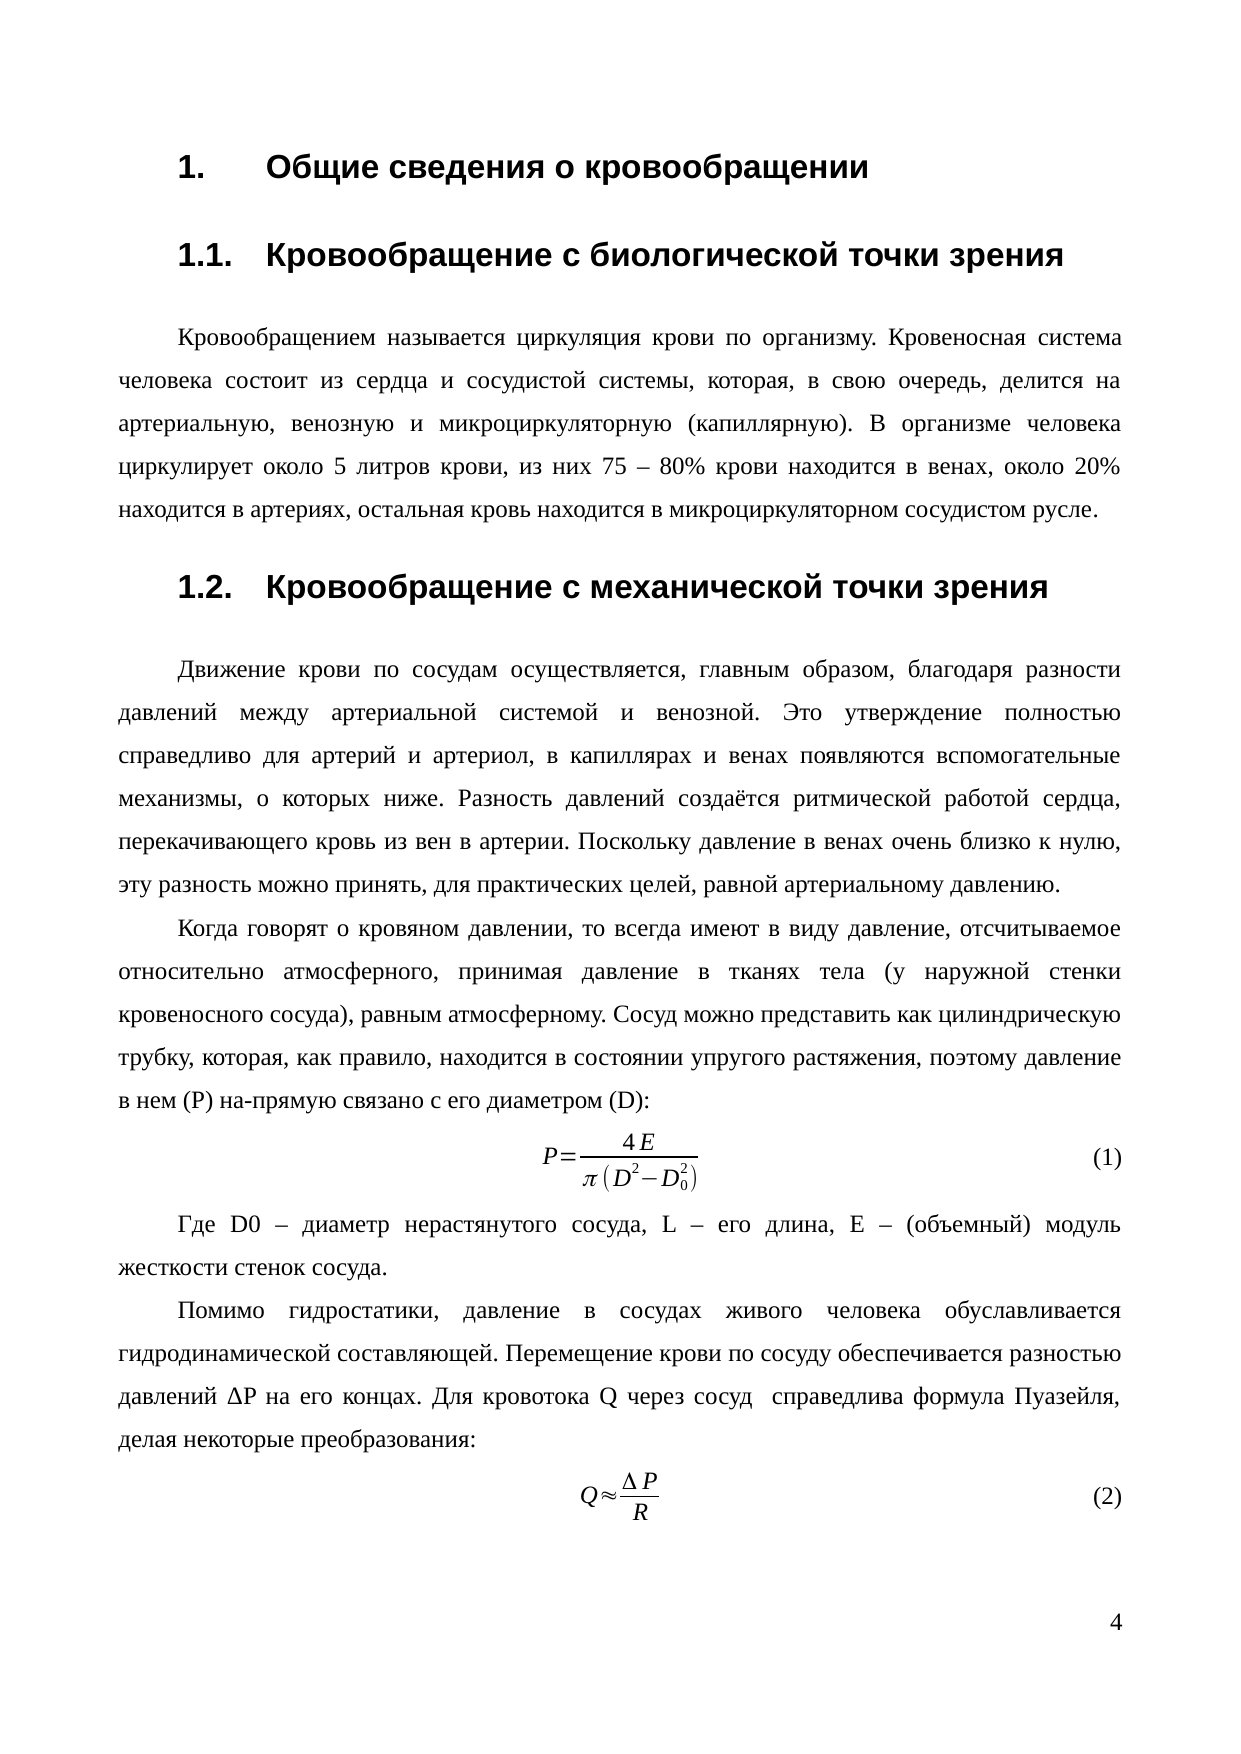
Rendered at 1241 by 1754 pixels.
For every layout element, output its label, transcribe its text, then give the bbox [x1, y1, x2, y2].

subtitle Кровообращение с механической точки зрения [118, 567, 1122, 605]
subtitle Общие сведения о кровообращении [118, 148, 1122, 186]
text Когда говорят о кровяном давлении, то всегда имеют в виду давление, отсчитываемое относительно атмосферного, принимая давление в тканях тела (у наружной стенки кровеносного сосуда), равным атмосферному. Сосуд можно представить как цилиндрическую трубку, которая, как правило, находится в состоянии упругого растяжения, поэтому давление в нем (P) на-прямую связано с его диаметром (D): [118, 913, 1122, 1114]
text Кровообращением называется циркуляция крови по организму. Кровеносная система человека состоит из сердца и сосудистой системы, которая, в свою очередь, делится на артериальную, венозную и микроциркуляторную (капиллярную). В организме человека циркулирует около 5 литров крови, из них 75 – 80% крови находится в венах, около 20% находится в артериях, остальная кровь находится в микроциркуляторном сосудистом русле. [118, 322, 1122, 523]
text Где D0 – диаметр нерастянутого сосуда, L – его длина, E – (объемный) модуль жесткости стенок сосуда. [118, 1209, 1122, 1281]
subtitle Кровообращение с биологической точки зрения [118, 235, 1122, 273]
text Движение крови по сосудам осуществляется, главным образом, благодаря разности давлений между артериальной системой и венозной. Это утверждение полностью справедливо для артерий и артериол, в капиллярах и венах появляются вспомогательные механизмы, о которых ниже. Разность давлений создаётся ритмической работой сердца, перекачивающего кровь из вен в артерии. Поскольку давление в венах очень близко к нулю, эту разность можно принять, для практических целей, равной артериальному давлению. [118, 654, 1122, 898]
text (1) [118, 1128, 1122, 1194]
text (2) [118, 1468, 1122, 1527]
text Помимо гидростатики, давление в сосудах живого человека обуславливается гидродинамической составляющей. Перемещение крови по сосуду обеспечивается разностью давлений ΔP на его концах. Для кровотока Q через сосуд справедлива формула Пуазейля, делая некоторые преобразования: [118, 1295, 1122, 1453]
